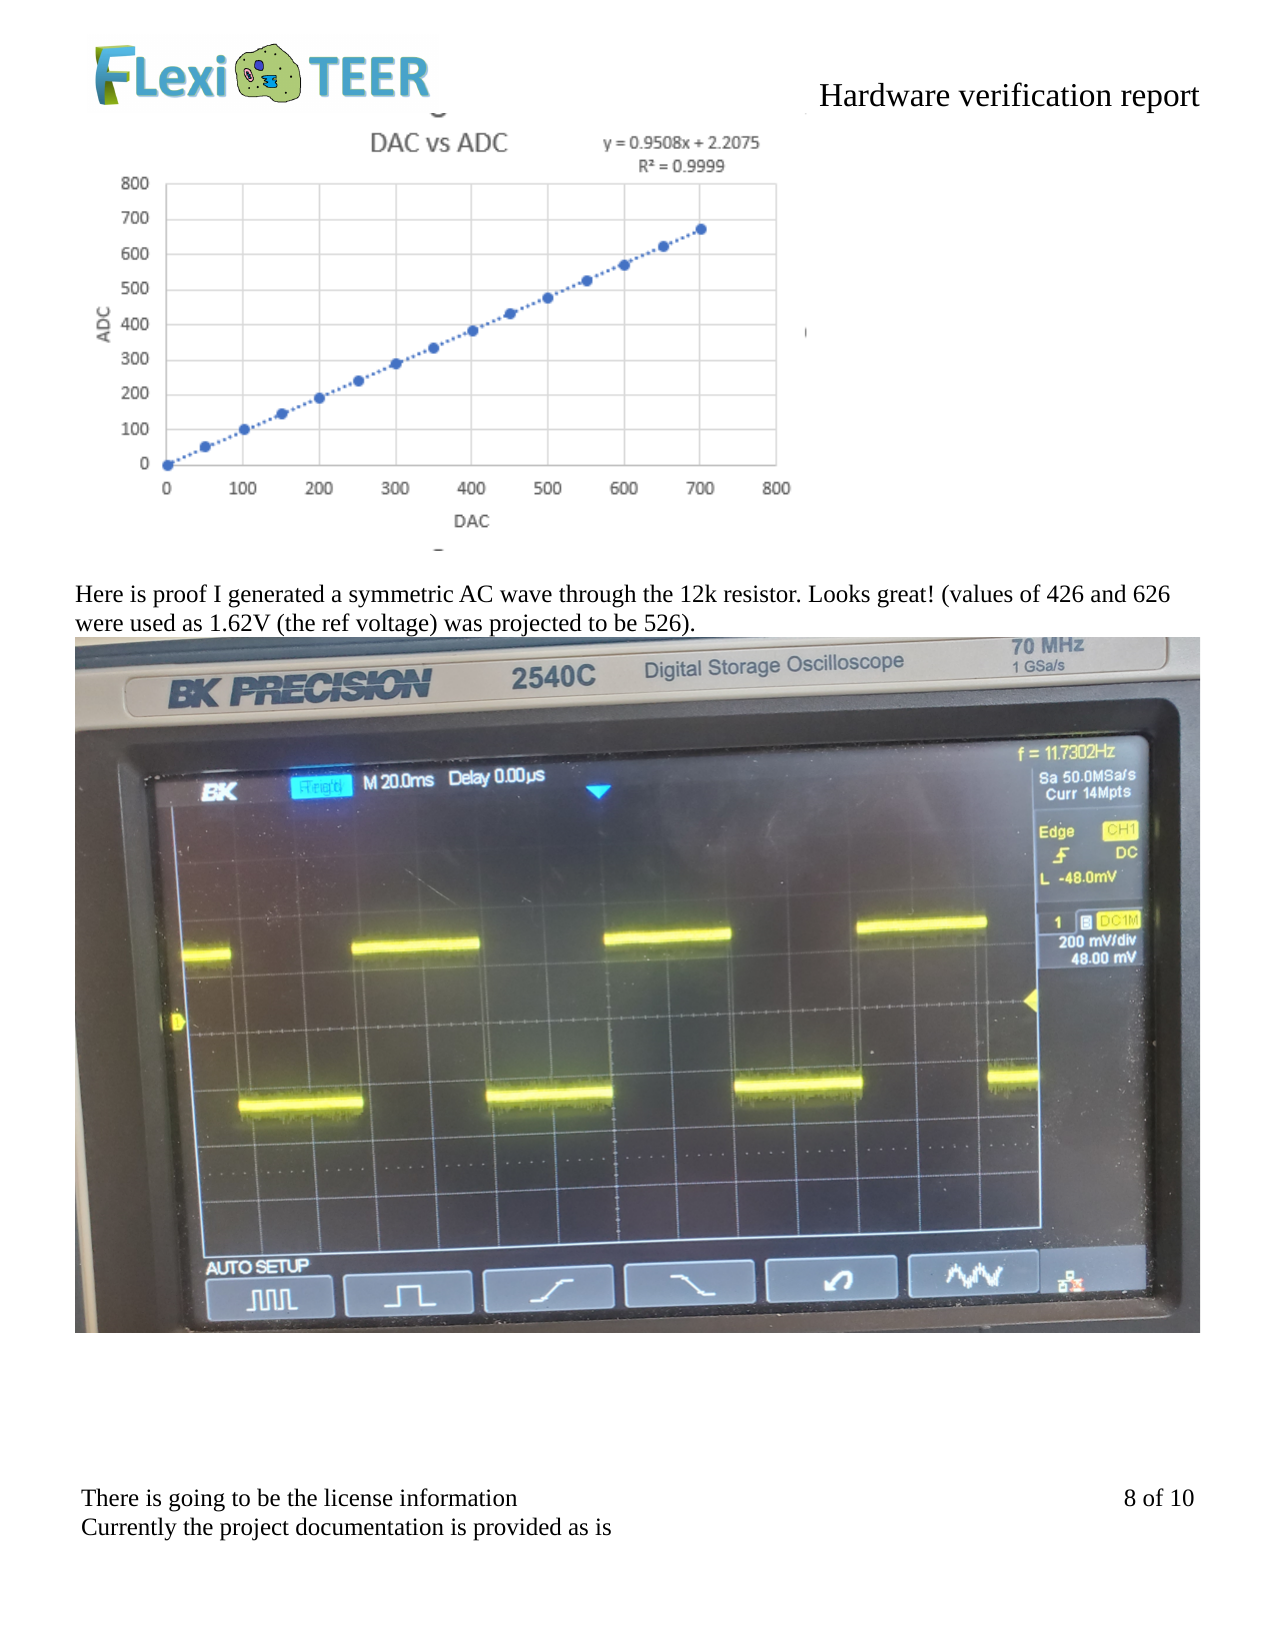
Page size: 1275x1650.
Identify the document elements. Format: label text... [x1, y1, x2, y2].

picture [75, 637, 1200, 1333]
picture [75, 34, 807, 551]
text [807, 113, 1200, 551]
text Here is proof I generated a symmetric AC wave through the 12k resistor. Looks great! (values of 426 and 626 were used as 1.62V (the ref voltage) was projected to be 526). [75, 579, 1200, 637]
